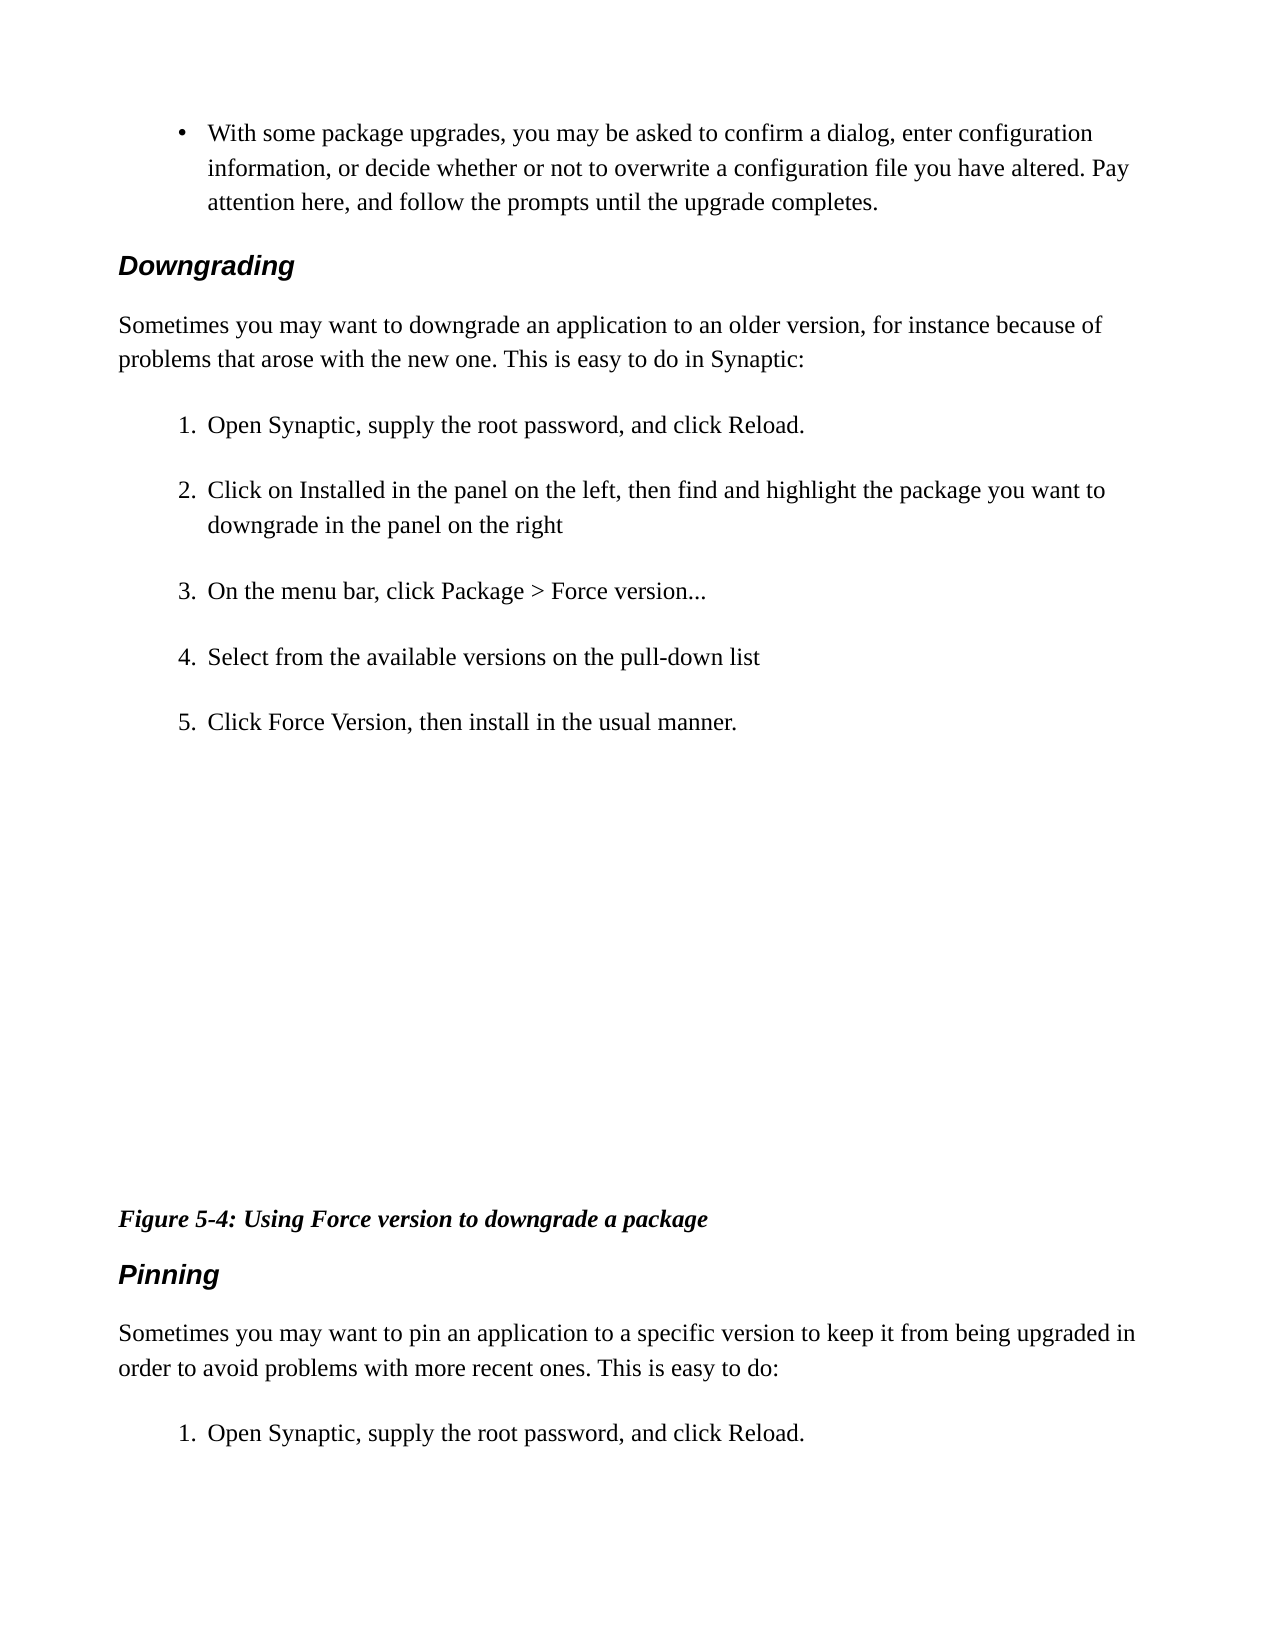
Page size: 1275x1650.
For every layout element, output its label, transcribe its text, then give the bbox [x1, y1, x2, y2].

list Open Synaptic, supply the root password, and click Reload. [178, 1418, 1141, 1447]
text Figure 5-4: Using Force version to downgrade a package [118, 1204, 1157, 1233]
list Open Synaptic, supply the root password, and click Reload. [178, 410, 1141, 439]
subtitle Pinning [118, 1258, 1157, 1290]
list With some package upgrades, you may be asked to confirm a dialog, enter configuration information, or decide whether or not to overwrite a configuration file you have altered. Pay attention here, and follow the prompts until the upgrade completes. [178, 118, 1141, 216]
list Click Force Version, then install in the usual manner. [178, 707, 1141, 736]
list Select from the available versions on the pull-down list [178, 642, 1141, 670]
subtitle Downgrading [118, 250, 1157, 282]
list Click on Installed in the panel on the left, then find and highlight the package you want to downgrade in the panel on the right [178, 476, 1141, 539]
list On the menu bar, click Package > Force version... [178, 576, 1141, 604]
text Sometimes you may want to downgrade an application to an older version, for instance because of problems that arose with the new one. This is easy to do in Synaptic: [118, 310, 1157, 373]
text Sometimes you may want to pin an application to a specific version to keep it from being upgraded in order to avoid problems with more recent ones. This is easy to do: [118, 1318, 1157, 1381]
